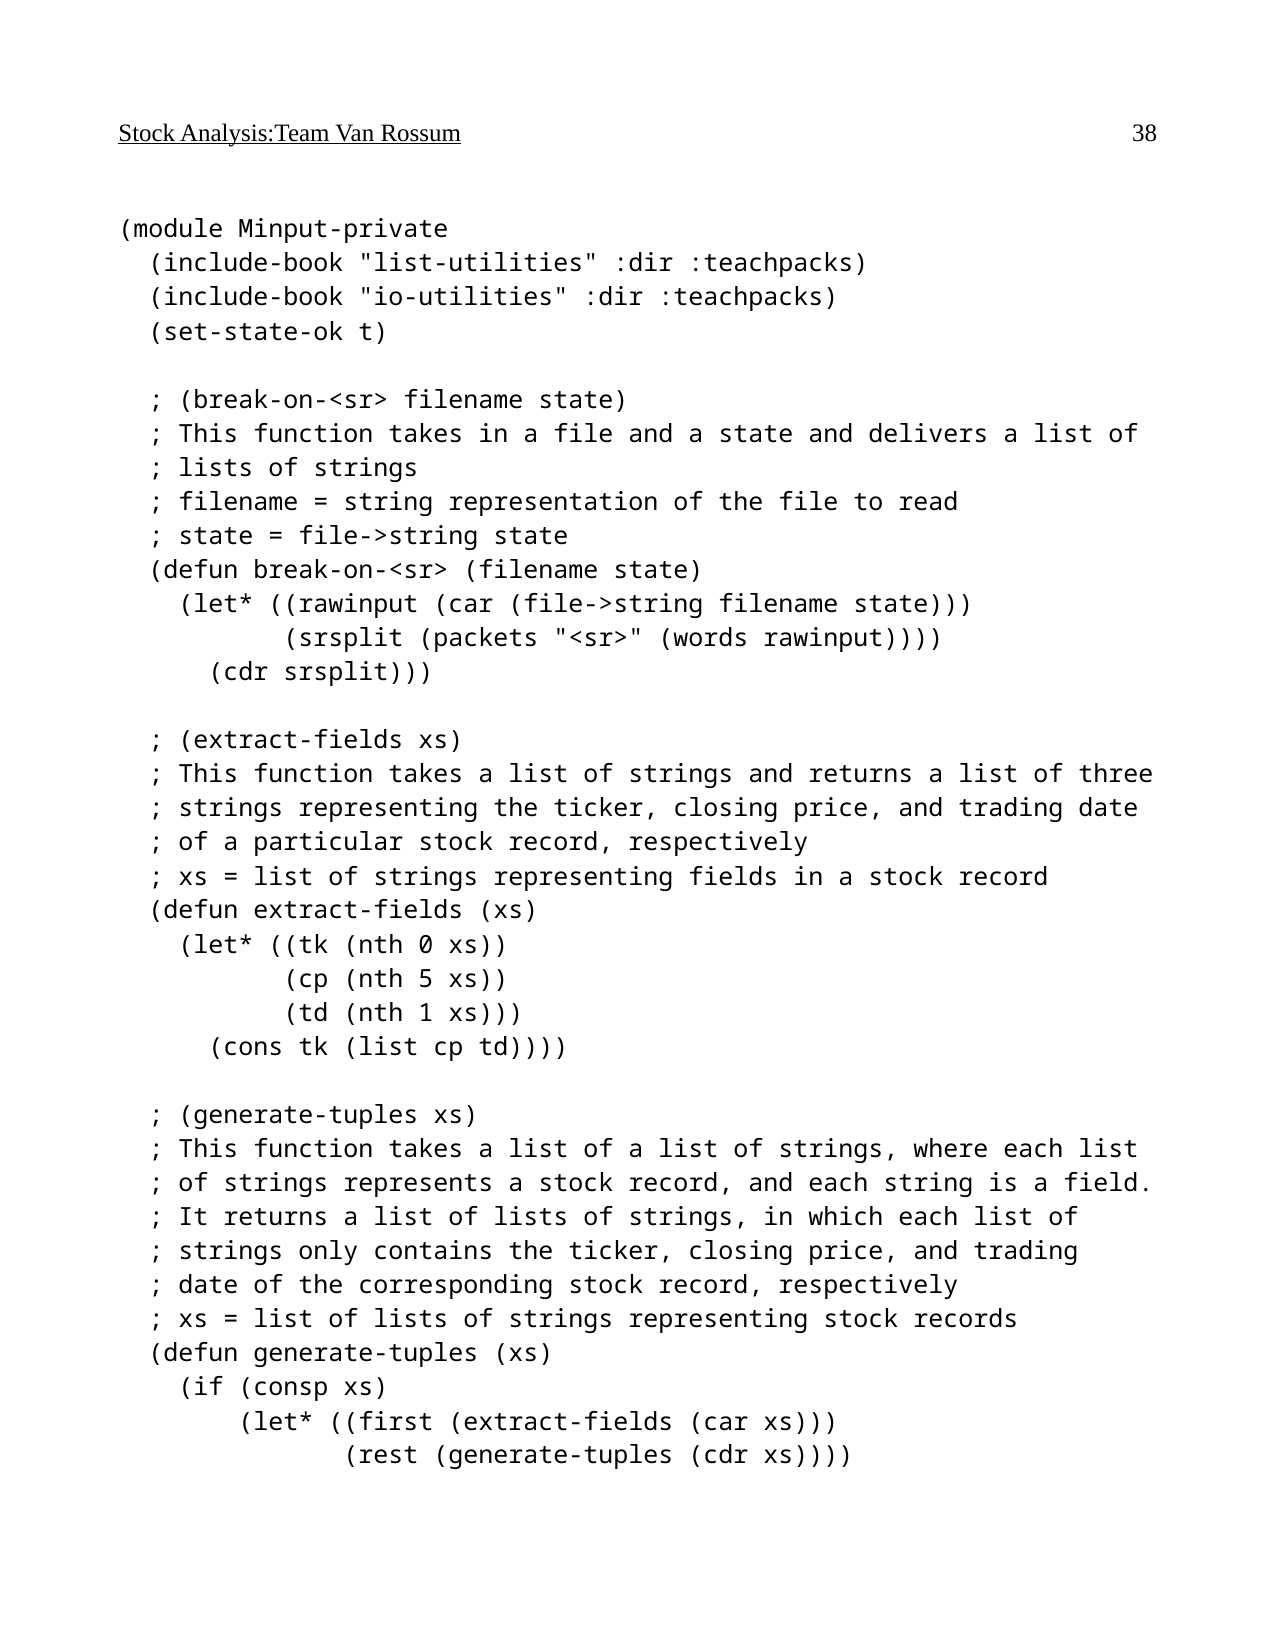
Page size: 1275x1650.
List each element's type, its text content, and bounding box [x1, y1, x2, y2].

text (let* ((first (extract-fields (car xs))) [118, 1403, 1157, 1437]
text ; of a particular stock record, respectively [118, 824, 1157, 858]
text ; This function takes in a file and a state and delivers a list of [118, 415, 1157, 449]
text ; of strings represents a stock record, and each string is a field. [118, 1165, 1157, 1199]
text ; lists of strings [118, 449, 1157, 483]
text (set-state-ok t) [118, 313, 1157, 347]
text (rest (generate-tuples (cdr xs)))) [118, 1437, 1157, 1471]
text ; xs = list of strings representing fields in a stock record [118, 858, 1157, 892]
text ; strings only contains the ticker, closing price, and trading [118, 1233, 1157, 1267]
text (include-book "list-utilities" :dir :teachpacks) [118, 245, 1157, 279]
text (if (consp xs) [118, 1369, 1157, 1403]
text (let* ((rawinput (car (file->string filename state))) [118, 586, 1157, 620]
text (srsplit (packets "<sr>" (words rawinput)))) [118, 620, 1157, 654]
text ; This function takes a list of a list of strings, where each list [118, 1131, 1157, 1165]
text (let* ((tk (nth 0 xs)) [118, 926, 1157, 960]
text (cp (nth 5 xs)) [118, 960, 1157, 994]
text (defun extract-fields (xs) [118, 892, 1157, 926]
text ; state = file->string state [118, 517, 1157, 552]
text ; (generate-tuples xs) [118, 1097, 1157, 1131]
text (cdr srsplit))) [118, 654, 1157, 688]
text ; strings representing the ticker, closing price, and trading date [118, 790, 1157, 824]
text ; date of the corresponding stock record, respectively [118, 1267, 1157, 1301]
text ; (break-on-<sr> filename state) [118, 381, 1157, 415]
text ; This function takes a list of strings and returns a list of three [118, 756, 1157, 790]
text (module Minput-private [118, 211, 1157, 245]
text (include-book "io-utilities" :dir :teachpacks) [118, 279, 1157, 313]
text ; (extract-fields xs) [118, 722, 1157, 756]
text ; xs = list of lists of strings representing stock records [118, 1301, 1157, 1335]
text (defun generate-tuples (xs) [118, 1335, 1157, 1369]
text ; It returns a list of lists of strings, in which each list of [118, 1199, 1157, 1233]
text ; filename = string representation of the file to read [118, 483, 1157, 517]
text (td (nth 1 xs))) [118, 994, 1157, 1028]
text (defun break-on-<sr> (filename state) [118, 552, 1157, 586]
text (cons tk (list cp td)))) [118, 1028, 1157, 1062]
